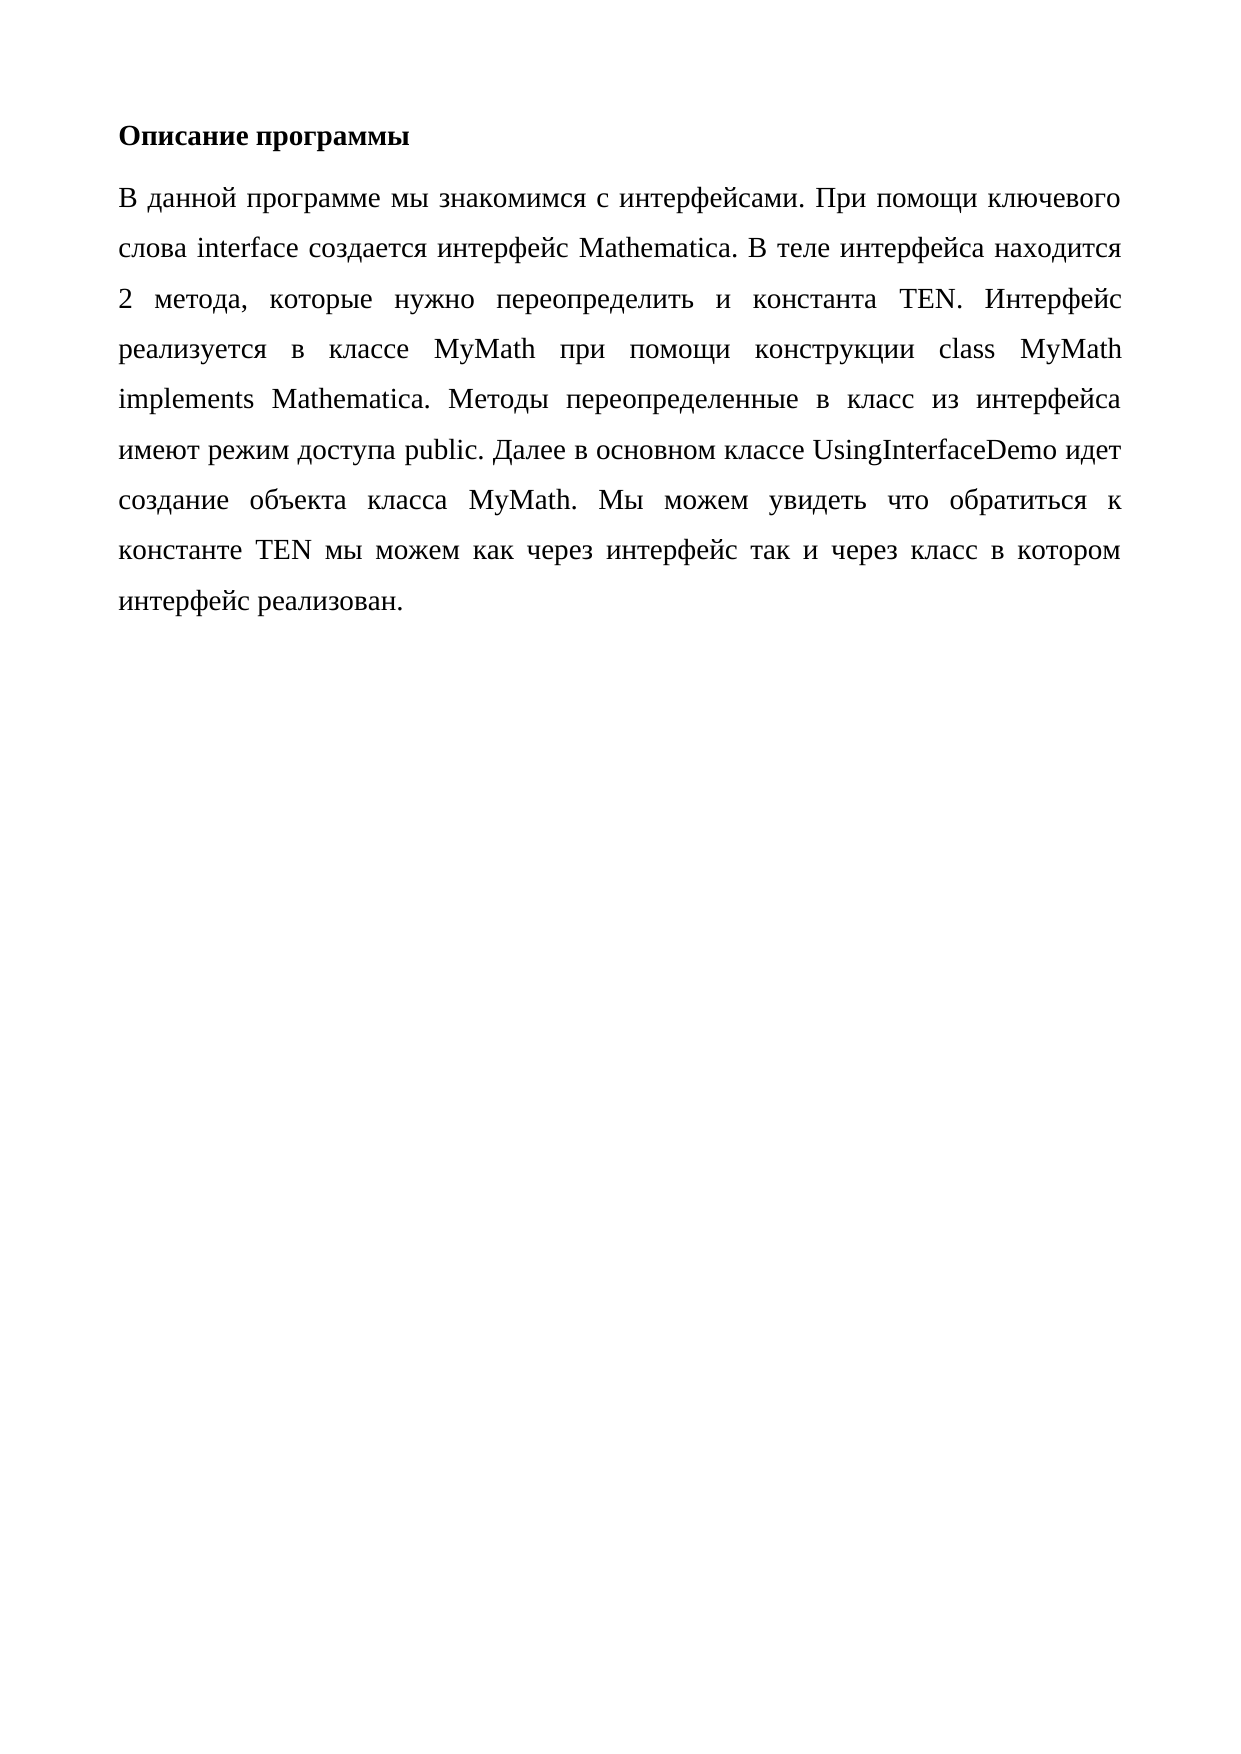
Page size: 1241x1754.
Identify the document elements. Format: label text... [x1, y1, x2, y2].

subtitle Описание программы [118, 118, 1122, 152]
text В данной программе мы знакомимся с интерфейсами. При помощи ключевого слова interface создается интерфейс Mathematica. В теле интерфейса находится 2 метода, которые нужно переопределить и константа TEN. Интерфейс реализуется в классе MyMath при помощи конструкции class MyMath implements Mathematica. Методы переопределенные в класс из интерфейса имеют режим доступа public. Далее в основном классе UsingInterfaceDemo идет создание объекта класса MyMath. Мы можем увидеть что обратиться к константе TEN мы можем как через интерфейс так и через класс в котором интерфейс реализован. [118, 180, 1122, 616]
